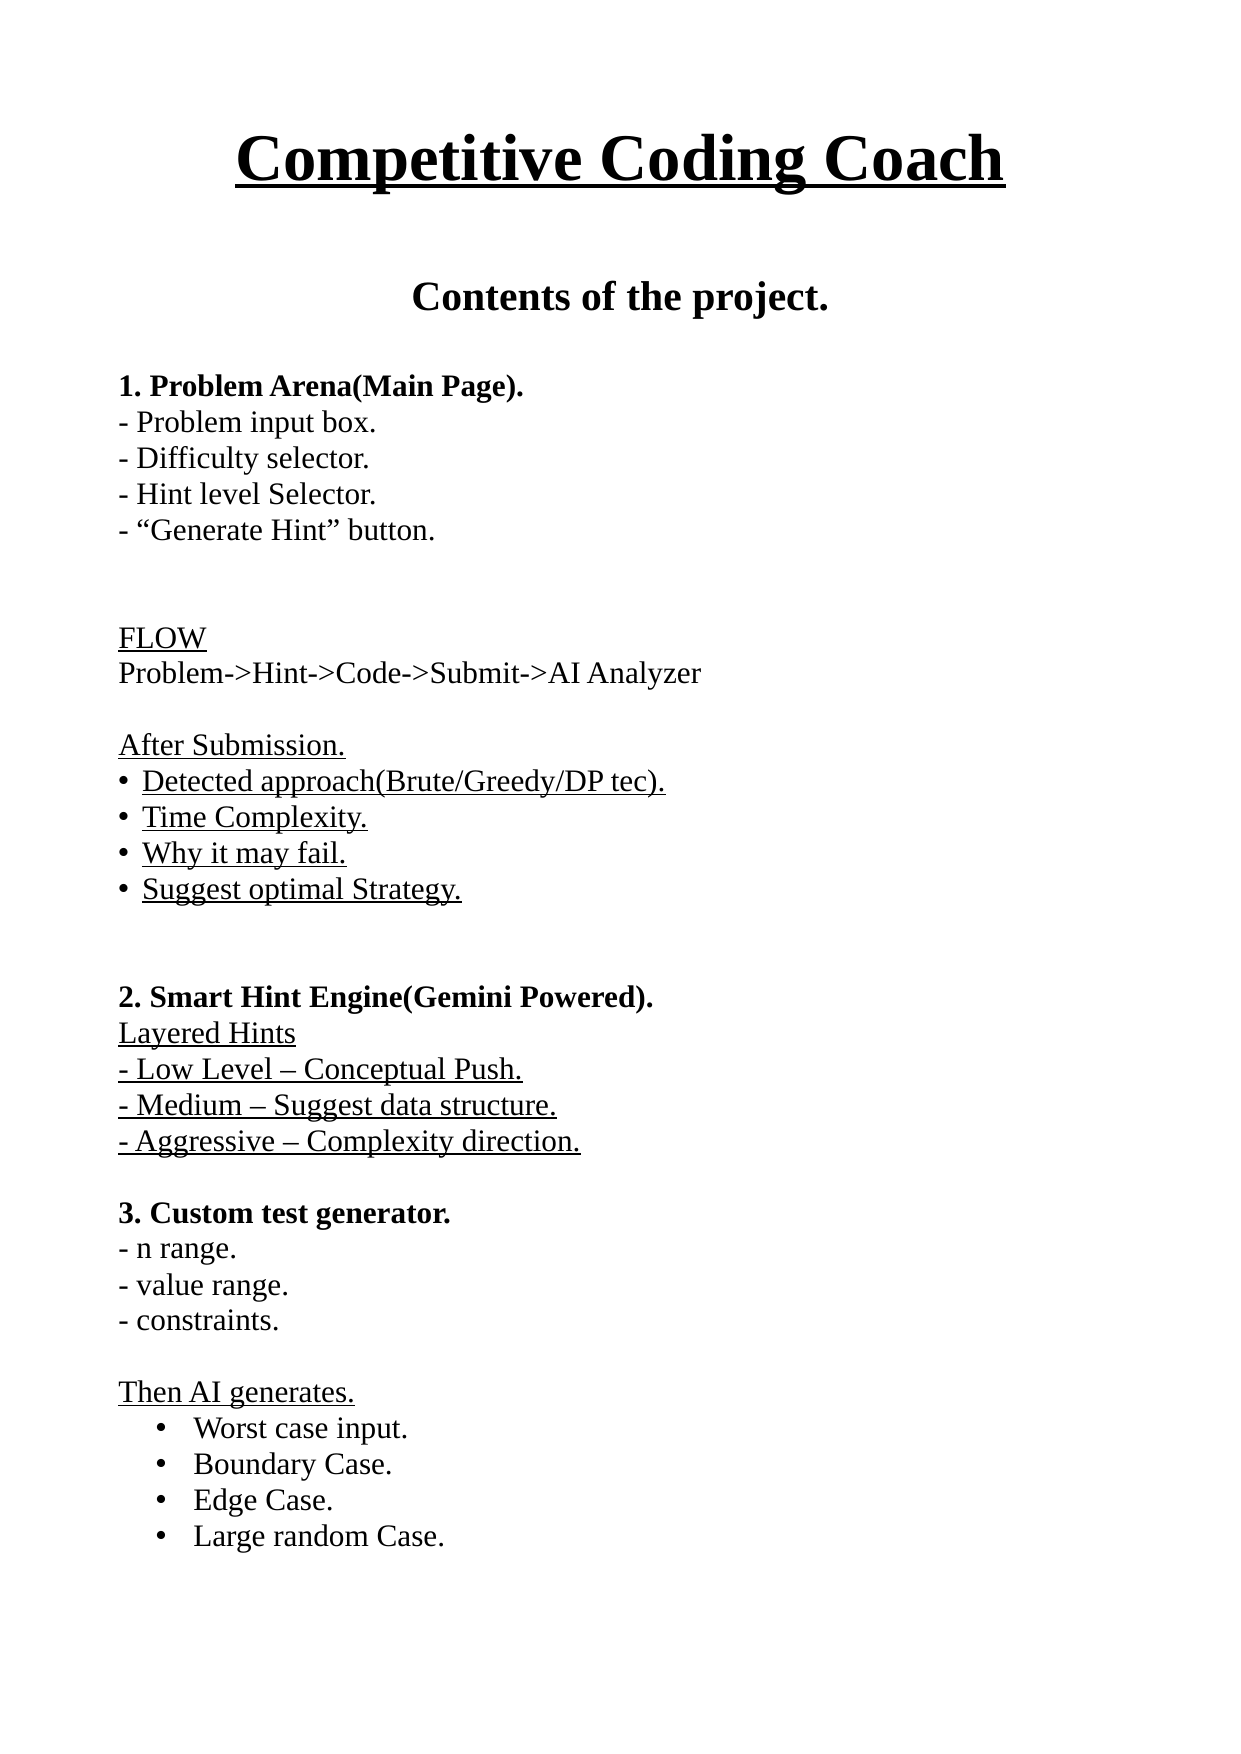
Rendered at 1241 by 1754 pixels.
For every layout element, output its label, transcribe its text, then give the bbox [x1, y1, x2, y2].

text - constraints. [118, 1302, 1122, 1338]
text Competitive Coding Coach [118, 118, 1122, 195]
text Then AI generates. [118, 1373, 1122, 1409]
text - value range. [118, 1266, 1122, 1302]
text - Aggressive – Complexity direction. [118, 1122, 1122, 1194]
text - Low Level – Conceptual Push. [118, 1050, 1122, 1086]
text Problem->Hint->Code->Submit->AI Analyzer [118, 655, 1122, 691]
text 2. Smart Hint Engine(Gemini Powered). [118, 978, 1122, 1014]
text FLOW [118, 619, 1122, 655]
list Time Complexity. [118, 798, 1122, 834]
list Boundary Case. [156, 1445, 1122, 1481]
text - Difficulty selector. [118, 439, 1122, 475]
list Why it may fail. [118, 834, 1122, 870]
list Suggest optimal Strategy. [118, 870, 1122, 906]
text - n range. [118, 1230, 1122, 1266]
list Large random Case. [156, 1517, 1122, 1553]
list Detected approach(Brute/Greedy/DP tec). [118, 763, 1122, 798]
text Contents of the project. [118, 271, 1122, 319]
text - Medium – Suggest data structure. [118, 1086, 1122, 1122]
text 3. Custom test generator. [118, 1194, 1122, 1230]
text Layered Hints [118, 1014, 1122, 1050]
text After Submission. [118, 727, 1122, 763]
list Worst case input. [156, 1409, 1122, 1445]
list Edge Case. [156, 1481, 1122, 1517]
text 1. Problem Arena(Main Page). [118, 367, 1122, 403]
text - Hint level Selector. [118, 475, 1122, 511]
text - “Generate Hint” button. [118, 511, 1122, 547]
text - Problem input box. [118, 403, 1122, 439]
